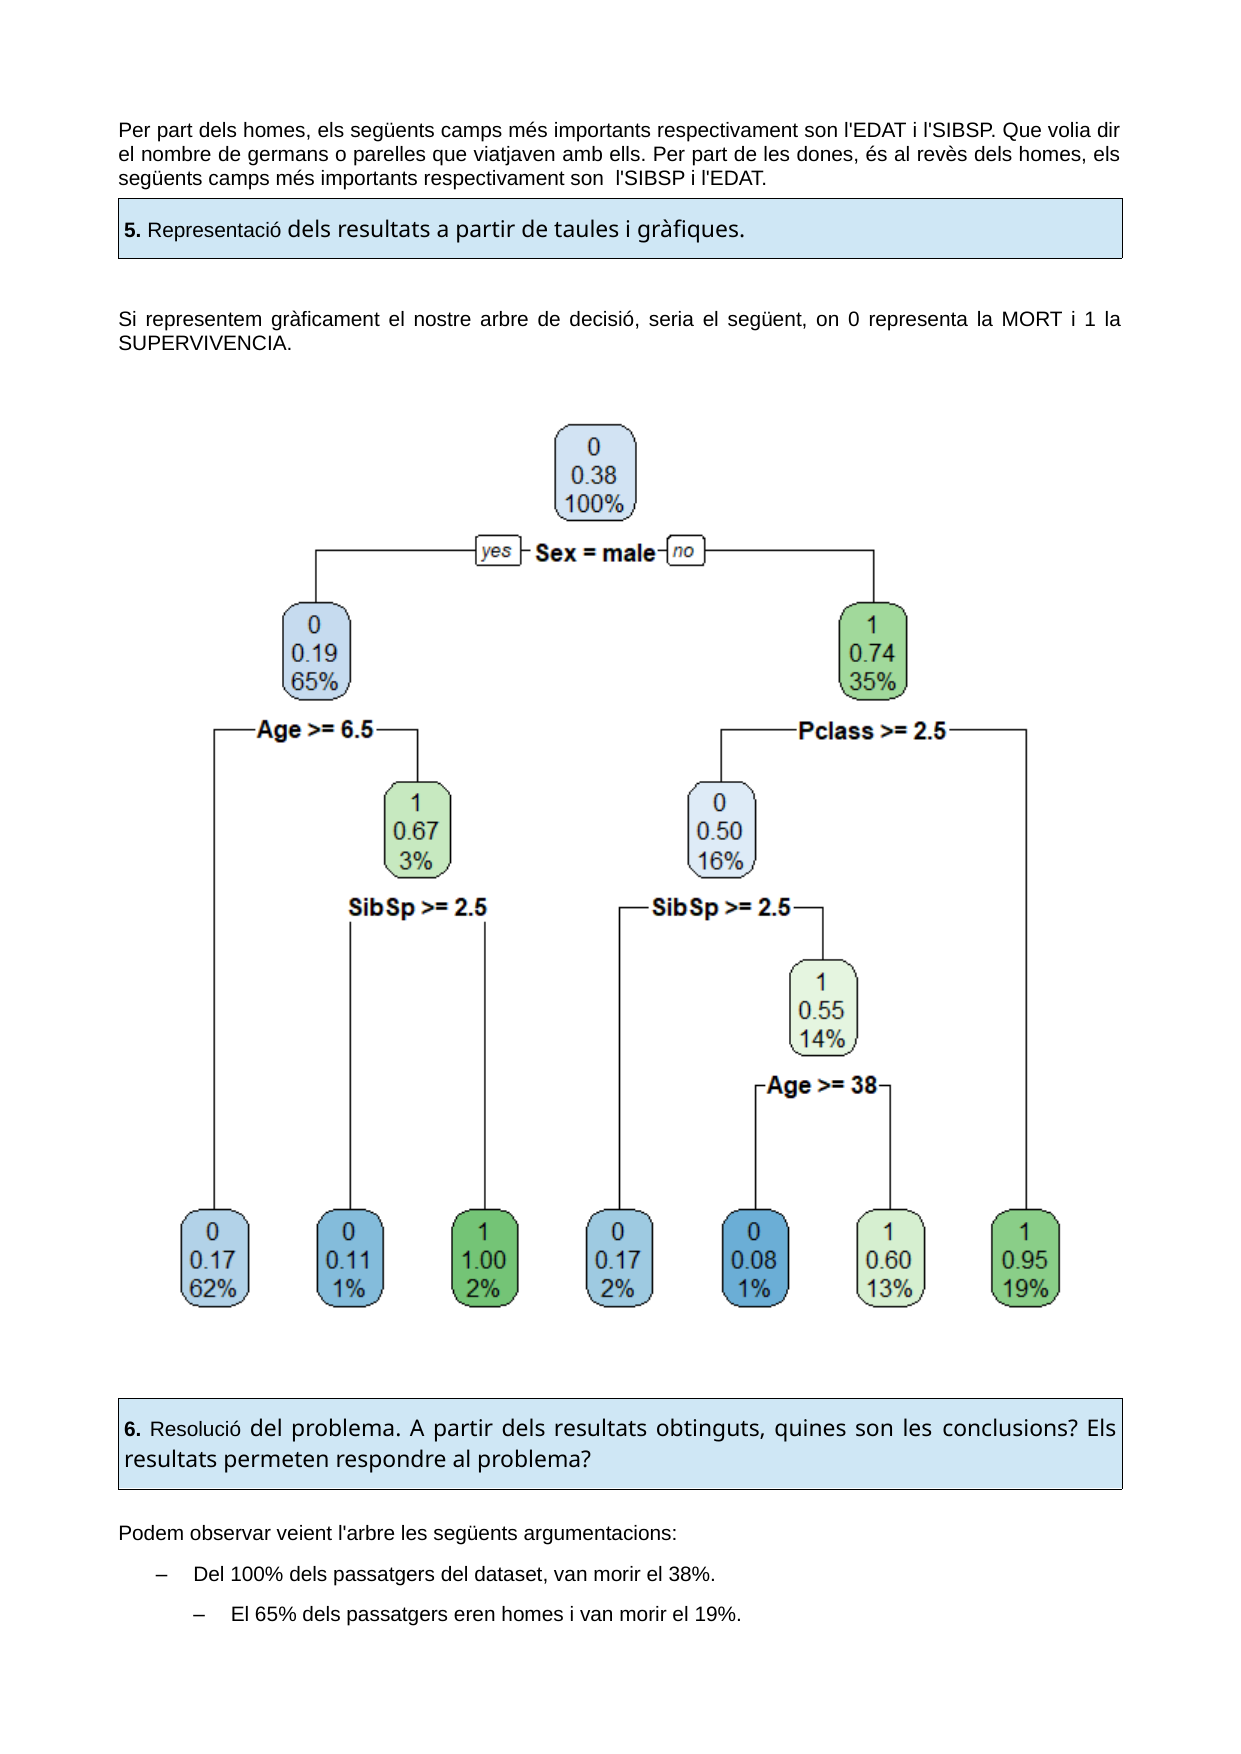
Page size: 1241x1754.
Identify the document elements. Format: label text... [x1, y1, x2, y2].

list Del 100% dels passatgers del dataset, van morir el 38%. [156, 1562, 1122, 1586]
table_header 6. Resolució del problema. A partir dels resultats obtinguts, quines son les conclusions? Els resultats permeten respondre al problema? [119, 1399, 1122, 1488]
table_header 5. Representació dels resultats a partir de taules i gràfiques. [119, 199, 1122, 258]
text Podem observar veient l'arbre les següents argumentacions: [118, 1497, 1122, 1545]
text Si representem gràficament el nostre arbre de decisió, seria el següent, on 0 representa la MORT i 1 la SUPERVIVENCIA. [118, 307, 1122, 355]
list El 65% dels passatgers eren homes i van morir el 19%. [193, 1602, 1122, 1626]
text Per part dels homes, els següents camps més importants respectivament son l'EDAT i l'SIBSP. Que volia dir el nombre de germans o parelles que viatjaven amb ells. Per part de les dones, és al revès dels homes, els següents camps més importants respectivament son l'SIBSP i l'EDAT. [118, 118, 1122, 190]
picture [118, 363, 1123, 1366]
